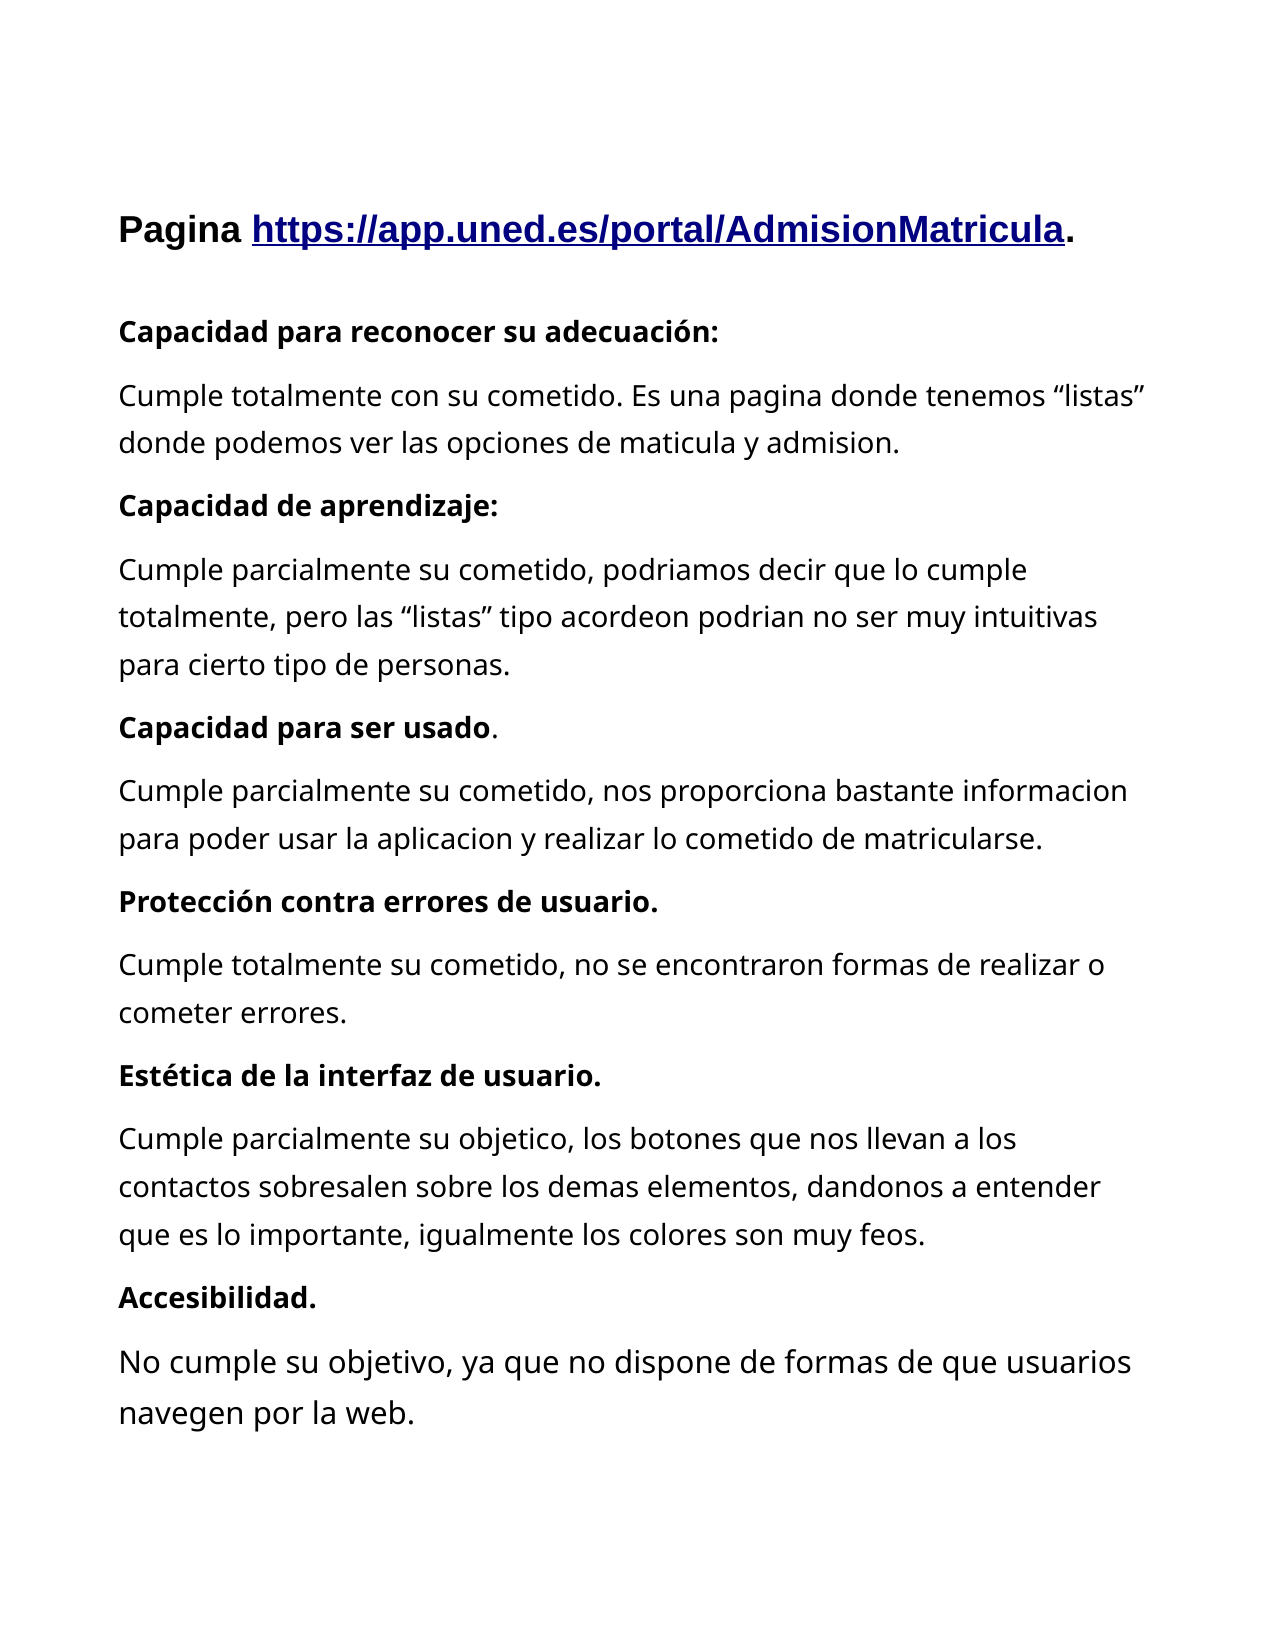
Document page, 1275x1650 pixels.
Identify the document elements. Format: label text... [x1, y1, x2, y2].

text Cumple parcialmente su cometido, nos proporciona bastante informacion para poder usar la aplicacion y realizar lo cometido de matricularse. [118, 771, 1157, 858]
text Capacidad para ser usado. [118, 707, 1157, 747]
text Capacidad de aprendizaje: [118, 486, 1157, 525]
subtitle Pagina https://app.uned.es/portal/AdmisionMatricula. [118, 206, 1157, 250]
text Cumple parcialmente su objetico, los botones que nos llevan a los contactos sobresalen sobre los demas elementos, dandonos a entender que es lo importante, igualmente los colores son muy feos. [118, 1119, 1157, 1253]
text Protección contra errores de usuario. [118, 881, 1157, 921]
text Cumple totalmente su cometido, no se encontraron formas de realizar o cometer errores. [118, 944, 1157, 1032]
text Estética de la interfaz de usuario. [118, 1055, 1157, 1095]
text No cumple su objetivo, ya que no dispone de formas de que usuarios navegen por la web. [118, 1340, 1157, 1434]
text Cumple totalmente con su cometido. Es una pagina donde tenemos “listas” donde podemos ver las opciones de maticula y admision. [118, 375, 1157, 462]
text Cumple parcialmente su cometido, podriamos decir que lo cumple totalmente, pero las “listas” tipo acordeon podrian no ser muy intuitivas para cierto tipo de personas. [118, 549, 1157, 684]
text Capacidad para reconocer su adecuación: [118, 312, 1157, 351]
text Accesibilidad. [118, 1277, 1157, 1317]
